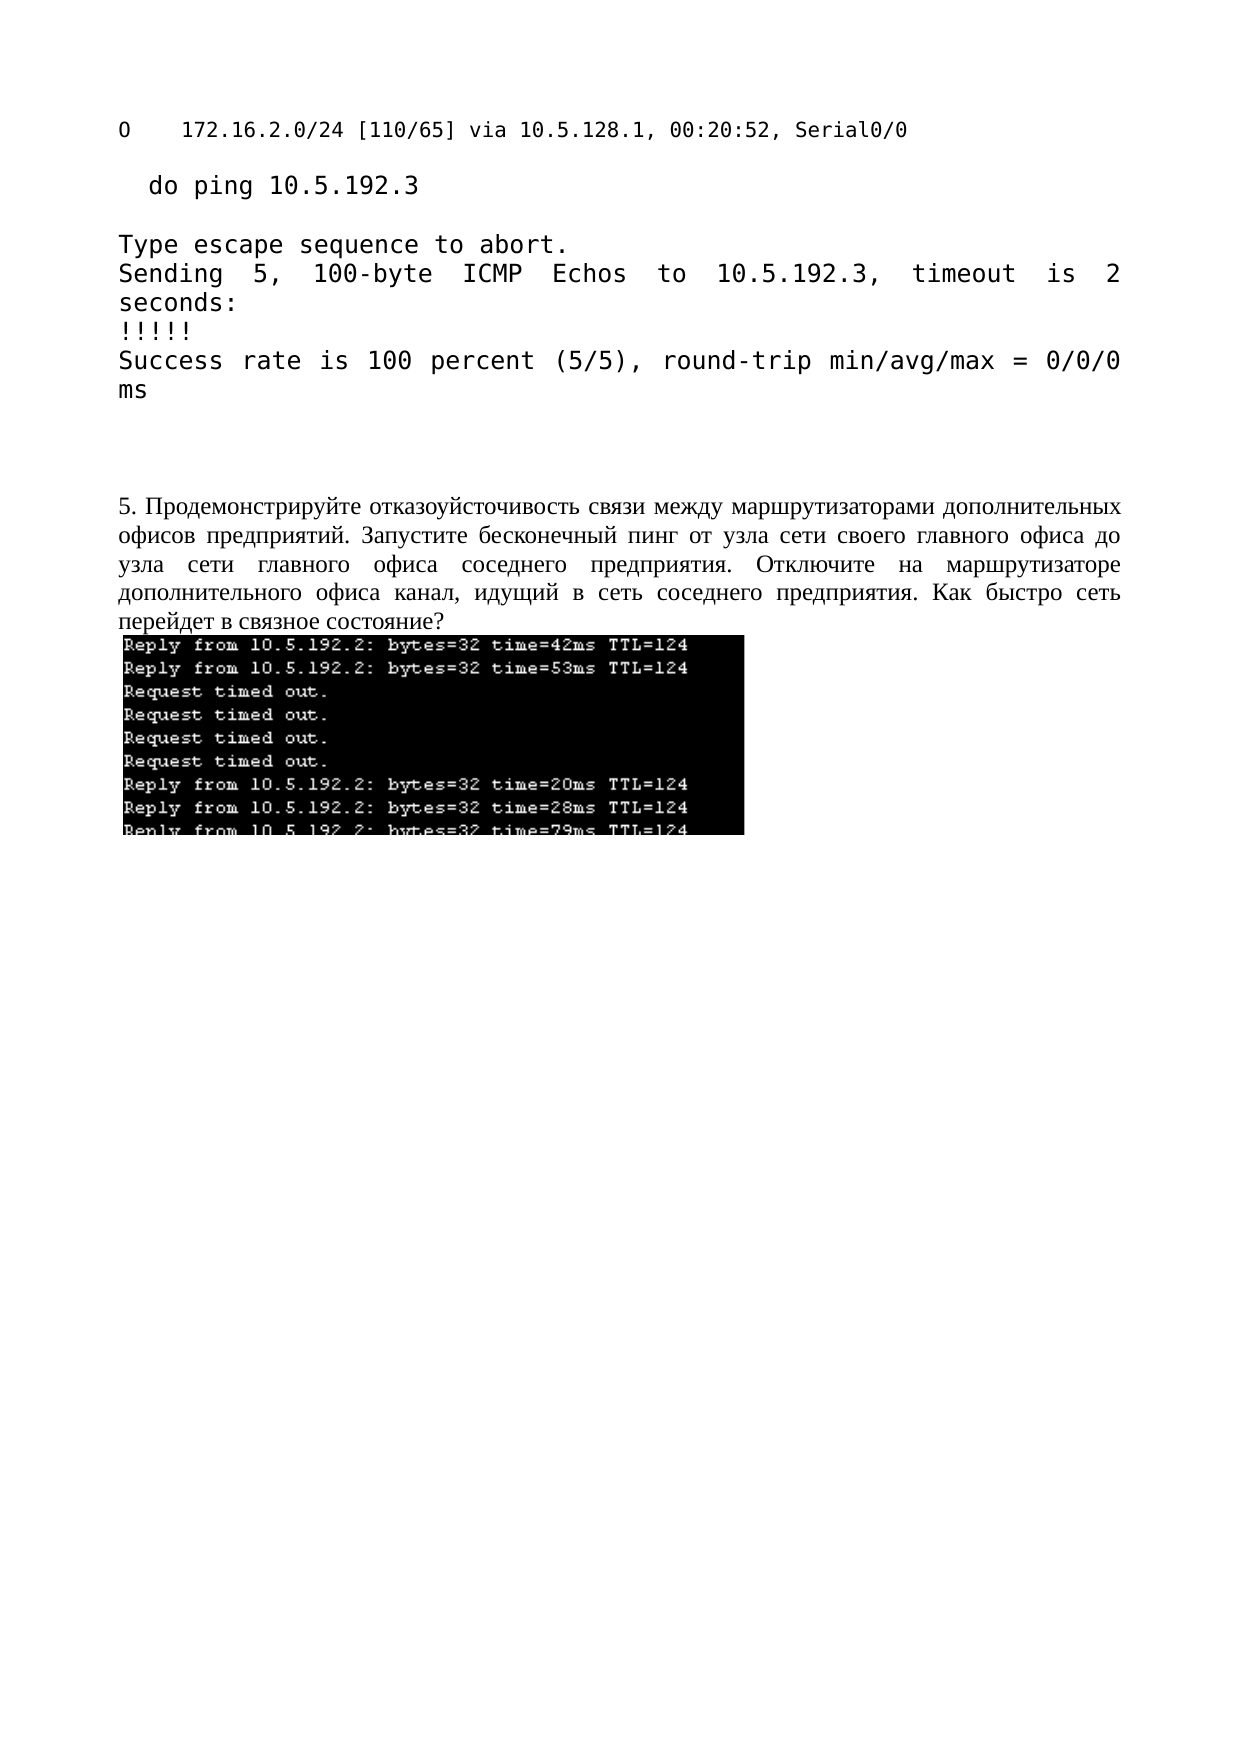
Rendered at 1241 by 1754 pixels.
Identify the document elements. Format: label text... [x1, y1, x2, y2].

text O 172.16.2.0/24 [110/65] via 10.5.128.1, 00:20:52, Serial0/0 [118, 118, 1122, 142]
picture [123, 635, 745, 835]
text !!!!! [118, 317, 1122, 347]
text Type escape sequence to abort. [118, 230, 1122, 259]
text Success rate is 100 percent (5/5), round-trip min/avg/max = 0/0/0 ms [118, 347, 1122, 405]
text do ping 10.5.192.3 [118, 172, 1122, 201]
text Sending 5, 100-byte ICMP Echos to 10.5.192.3, timeout is 2 seconds: [118, 259, 1122, 317]
text 5. Продемонстрируйте отказоуйсточивость связи между маршрутизаторами дополнительных офисов предприятий. Запустите бесконечный пинг от узла сети своего главного офиса до узла сети главного офиса соседнего предприятия. Отключите на маршрутизаторе дополнительного офиса канал, идущий в сеть соседнего предприятия. Как быстро сеть перейдет в связное состояние? [118, 491, 1122, 635]
